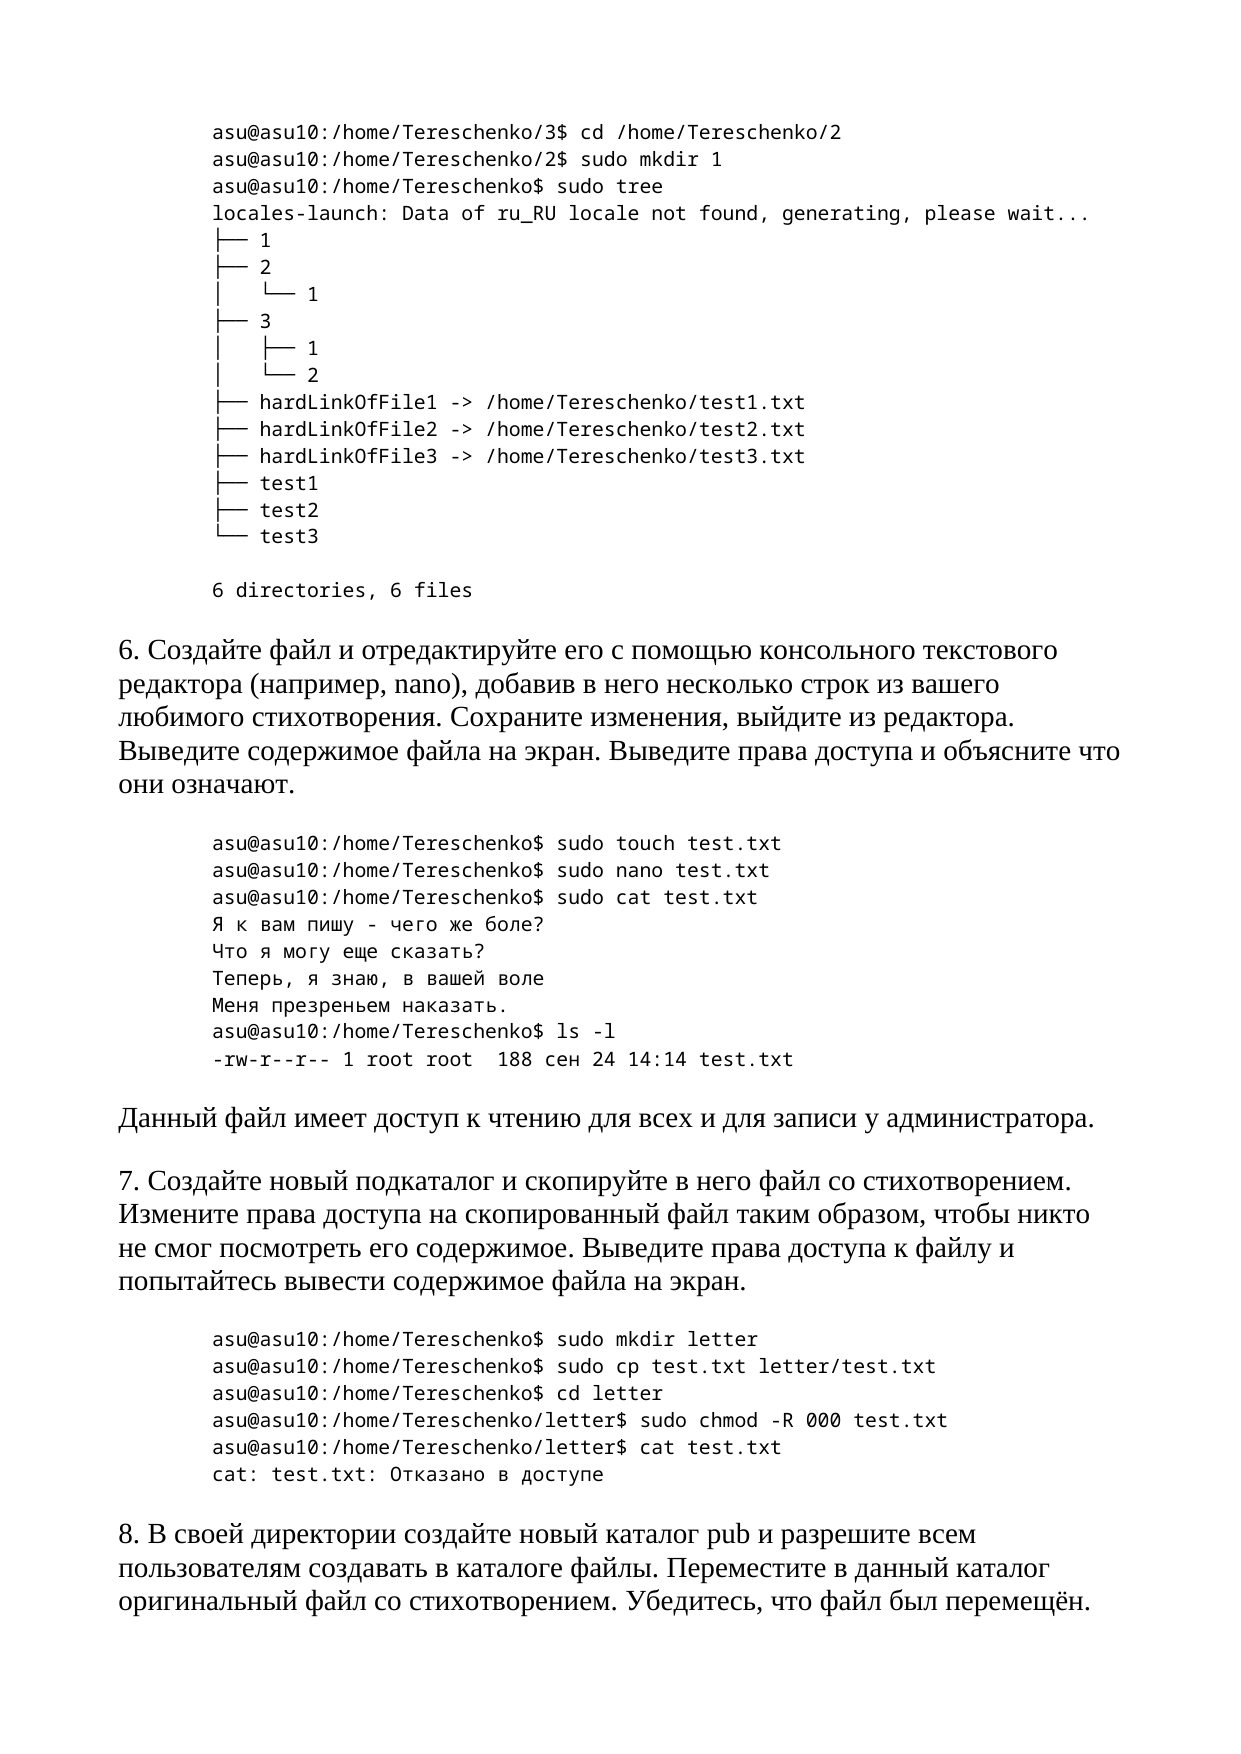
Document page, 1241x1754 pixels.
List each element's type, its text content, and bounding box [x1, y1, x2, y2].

text asu@asu10:/home/Tereschenko$ sudo mkdir letter [118, 1326, 1122, 1353]
text │ ├── 1 [118, 334, 1122, 361]
text asu@asu10:/home/Tereschenko/3$ cd /home/Tereschenko/2 [118, 118, 1122, 145]
text ├── 1 [118, 226, 1122, 253]
text asu@asu10:/home/Tereschenko/letter$ sudo chmod -R 000 test.txt [118, 1407, 1122, 1434]
text asu@asu10:/home/Tereschenko$ sudo cat test.txt [118, 883, 1122, 910]
text 6 directories, 6 files [118, 577, 1122, 604]
text Теперь, я знаю, в вашей воле [118, 964, 1122, 991]
text Меня презреньем наказать. [118, 991, 1122, 1018]
text asu@asu10:/home/Tereschenko$ sudo nano test.txt [118, 856, 1122, 883]
text Я к вам пишу - чего же боле? [118, 910, 1122, 937]
text asu@asu10:/home/Tereschenko$ sudo cp test.txt letter/test.txt [118, 1353, 1122, 1380]
text │ └── 1 [118, 280, 1122, 307]
text ├── test2 [118, 496, 1122, 523]
text cat: test.txt: Отказано в доступе [118, 1461, 1122, 1488]
text Данный файл имеет доступ к чтению для всех и для записи у администратора. [118, 1101, 1122, 1134]
text 6. Создайте файл и отредактируйте его с помощью консольного текстового редактора (например, nano), добавив в него несколько строк из вашего любимого стихотворения. Сохраните изменения, выйдите из редактора. Выведите содержимое файла на экран. Выведите права доступа и объясните что они означают. [118, 632, 1122, 800]
text ├── hardLinkOfFile3 -> /home/Tereschenko/test3.txt [118, 442, 1122, 469]
text asu@asu10:/home/Tereschenko/2$ sudo mkdir 1 [118, 145, 1122, 172]
text ├── 2 [118, 253, 1122, 280]
text asu@asu10:/home/Tereschenko$ sudo touch test.txt [118, 829, 1122, 856]
text Что я могу еще сказать? [118, 937, 1122, 964]
text │ └── 2 [118, 361, 1122, 388]
text asu@asu10:/home/Tereschenko/letter$ cat test.txt [118, 1434, 1122, 1461]
text └── test3 [118, 523, 1122, 550]
text 7. Создайте новый подкаталог и скопируйте в него файл со стихотворением. Измените права доступа на скопированный файл таким образом, чтобы никто не смог посмотреть его содержимое. Выведите права доступа к файлу и попытайтесь вывести содержимое файла на экран. [118, 1163, 1122, 1297]
text ├── hardLinkOfFile1 -> /home/Tereschenko/test1.txt [118, 388, 1122, 415]
text locales-launch: Data of ru_RU locale not found, generating, please wait... [118, 199, 1122, 226]
text ├── test1 [118, 469, 1122, 496]
text 8. В своей директории создайте новый каталог pub и разрешите всем пользователям создавать в каталоге файлы. Переместите в данный каталог оригинальный файл со стихотворением. Убедитесь, что файл был перемещён. [118, 1516, 1122, 1617]
text -rw-r--r-- 1 root root 188 сен 24 14:14 test.txt [118, 1045, 1122, 1072]
text ├── hardLinkOfFile2 -> /home/Tereschenko/test2.txt [118, 415, 1122, 442]
text ├── 3 [118, 307, 1122, 334]
text asu@asu10:/home/Tereschenko$ cd letter [118, 1380, 1122, 1407]
text asu@asu10:/home/Tereschenko$ ls -l [118, 1018, 1122, 1045]
text asu@asu10:/home/Tereschenko$ sudo tree [118, 172, 1122, 199]
